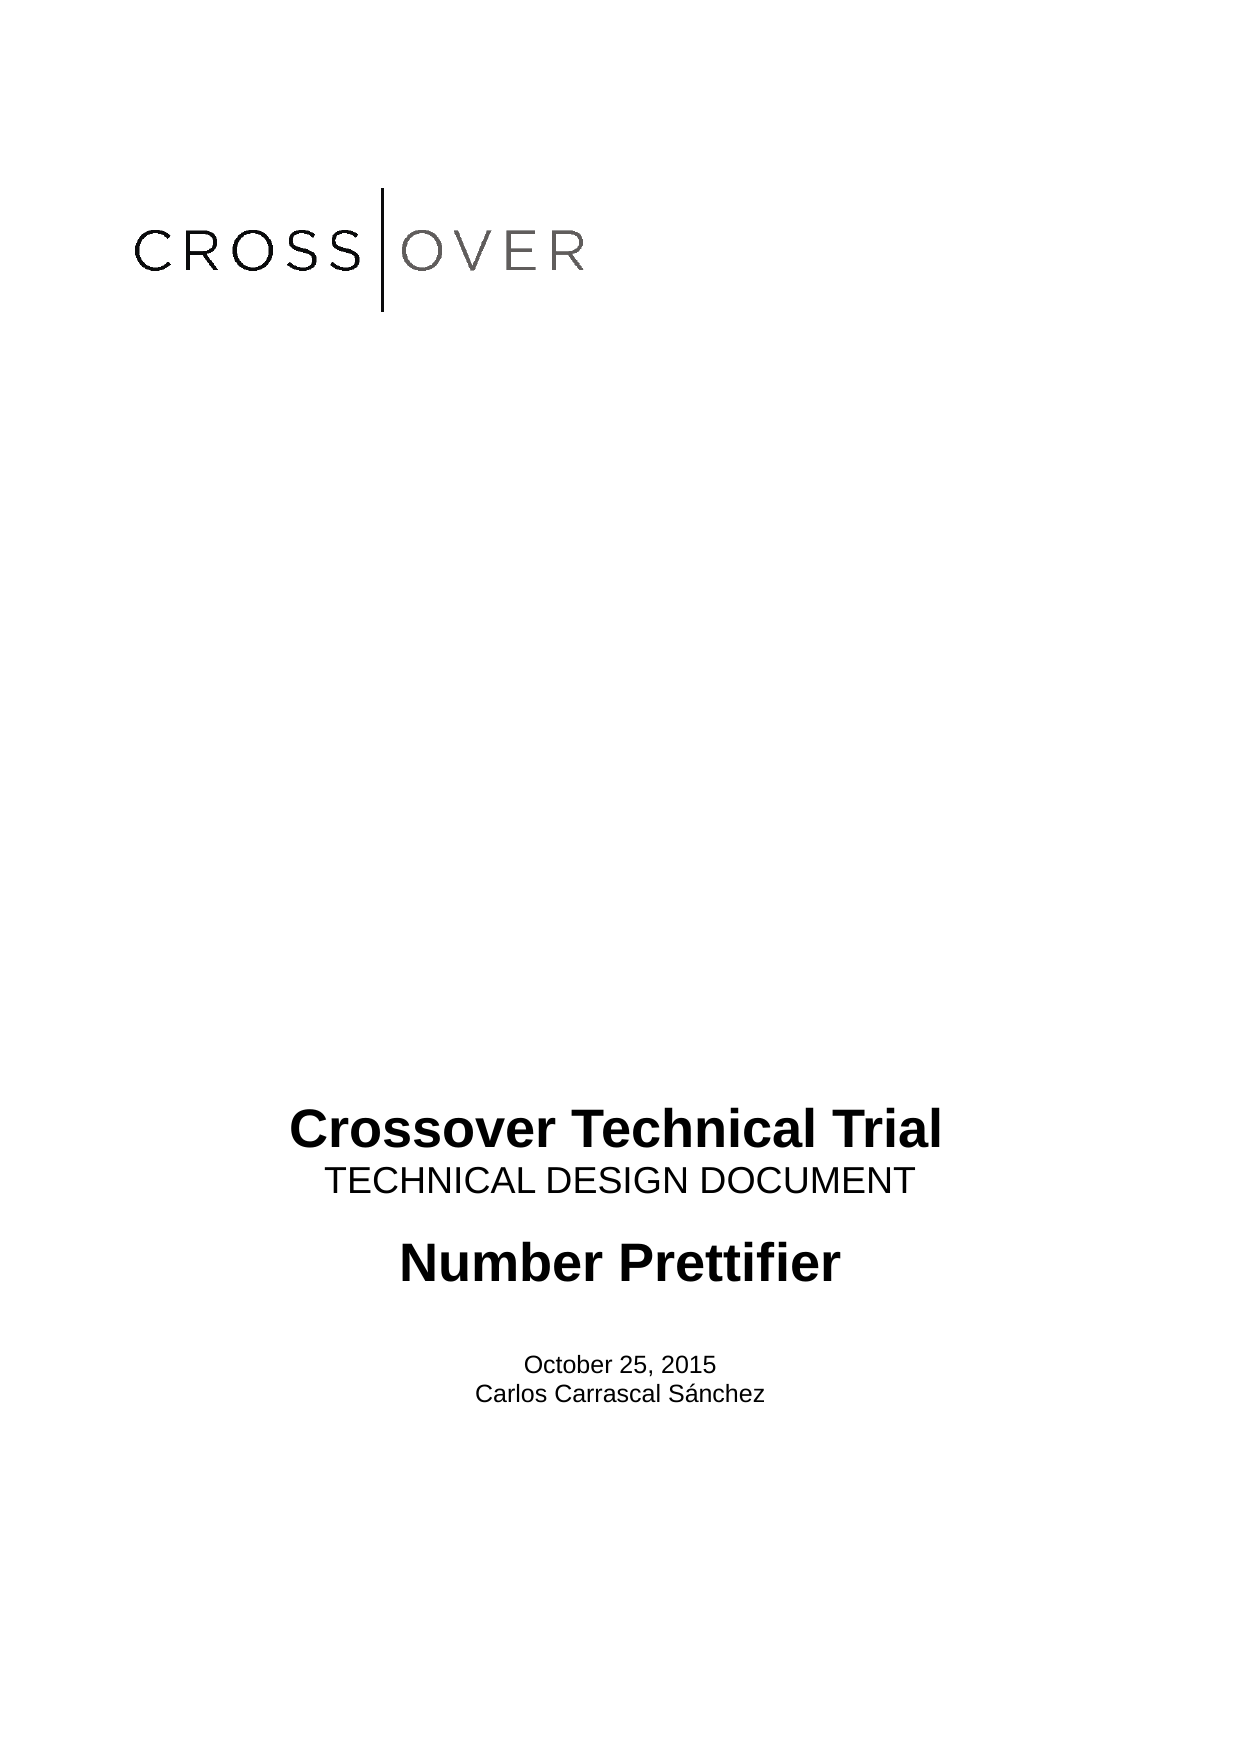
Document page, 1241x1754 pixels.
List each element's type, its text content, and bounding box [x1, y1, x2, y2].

text October 25, 2015 [118, 1350, 1122, 1379]
text TECHNICAL DESIGN DOCUMENT [118, 1159, 1122, 1202]
text Carlos Carrascal Sánchez [118, 1379, 1122, 1408]
picture [135, 188, 584, 312]
text Number Prettifier [118, 1231, 1122, 1293]
text Crossover Technical Trial [118, 1096, 1122, 1159]
